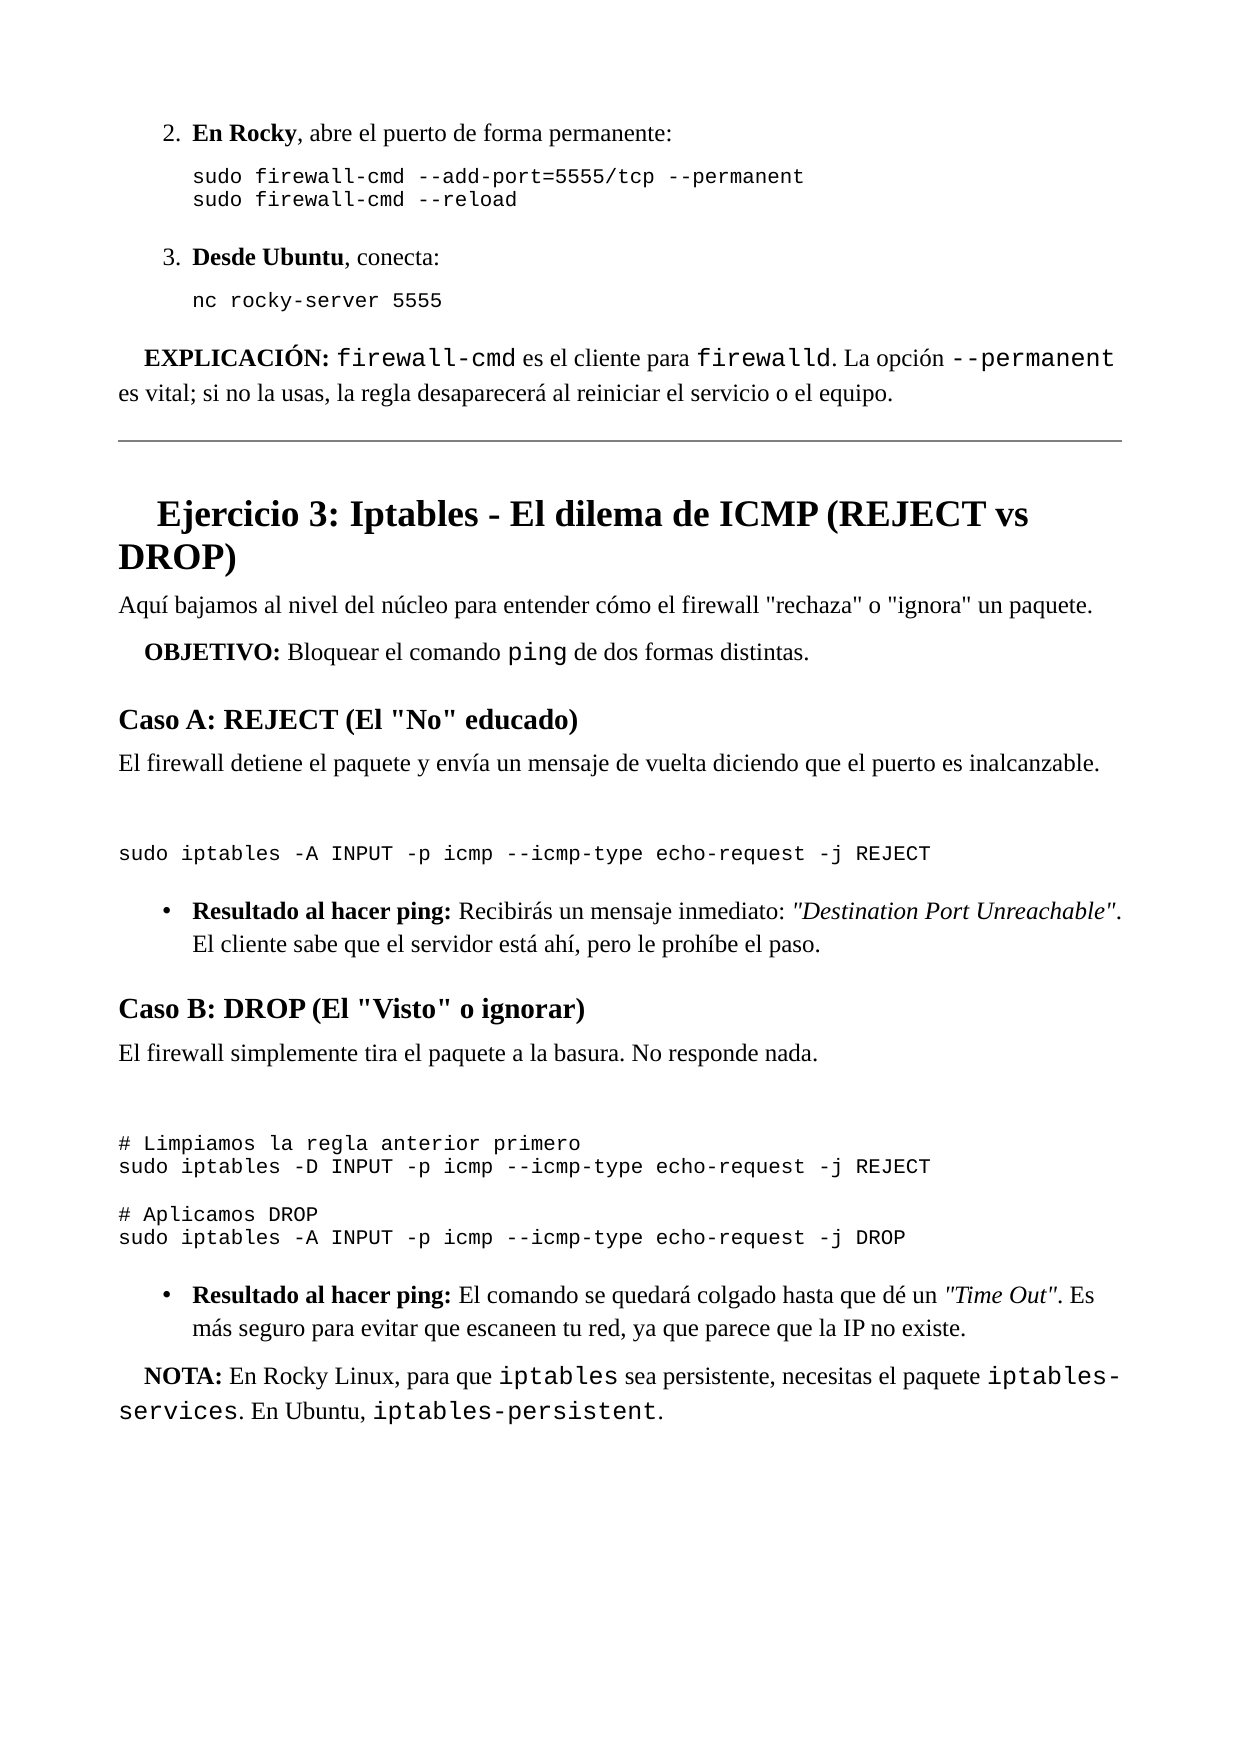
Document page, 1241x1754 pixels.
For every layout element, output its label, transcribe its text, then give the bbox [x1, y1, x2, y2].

list Resultado al hacer ping: El comando se quedará colgado hasta que dé un "Time Out". Es más seguro para evitar que escaneen tu red, ya que parece que la IP no existe. [162, 1281, 1122, 1342]
text sudo iptables -D INPUT -p icmp --icmp-type echo-request -j REJECT [118, 1156, 1122, 1180]
subtitle Caso A: REJECT (El "No" educado) [118, 702, 1122, 736]
text 💡 EXPLICACIÓN: firewall-cmd es el cliente para firewalld. La opción --permanent es vital; si no la usas, la regla desaparecerá al reiniciar el servicio o el equipo. [118, 343, 1122, 407]
text # Limpiamos la regla anterior primero [118, 1133, 1122, 1156]
list Resultado al hacer ping: Recibirás un mensaje inmediato: "Destination Port Unreachable". El cliente sabe que el servidor está ahí, pero le prohíbe el paso. [162, 896, 1122, 958]
text sudo iptables -A INPUT -p icmp --icmp-type echo-request -j DROP [118, 1227, 1122, 1251]
subtitle 🚫 Ejercicio 3: Iptables - El dilema de ICMP (REJECT vs DROP) [118, 491, 1122, 577]
text # Aplicamos DROP [118, 1204, 1122, 1227]
list sudo firewall-cmd --reload [162, 189, 1122, 213]
text 💡 NOTA: En Rocky Linux, para que iptables sea persistente, necesitas el paquete iptables-services. En Ubuntu, iptables-persistent. [118, 1361, 1122, 1427]
text sudo iptables -A INPUT -p icmp --icmp-type echo-request -j REJECT [118, 843, 1122, 867]
list nc rocky-server 5555 [162, 290, 1122, 314]
list sudo firewall-cmd --add-port=5555/tcp --permanent [162, 166, 1122, 189]
text El firewall simplemente tira el paquete a la basura. No responde nada. [118, 1038, 1122, 1066]
text 🎯 OBJETIVO: Bloquear el comando ping de dos formas distintas. [118, 637, 1122, 668]
list En Rocky, abre el puerto de forma permanente: [162, 118, 1122, 147]
text Aquí bajamos al nivel del núcleo para entender cómo el firewall "rechaza" o "ignora" un paquete. [118, 590, 1122, 618]
list Desde Ubuntu, conecta: [162, 242, 1122, 271]
text El firewall detiene el paquete y envía un mensaje de vuelta diciendo que el puerto es inalcanzable. [118, 748, 1122, 777]
subtitle Caso B: DROP (El "Visto" o ignorar) [118, 992, 1122, 1025]
